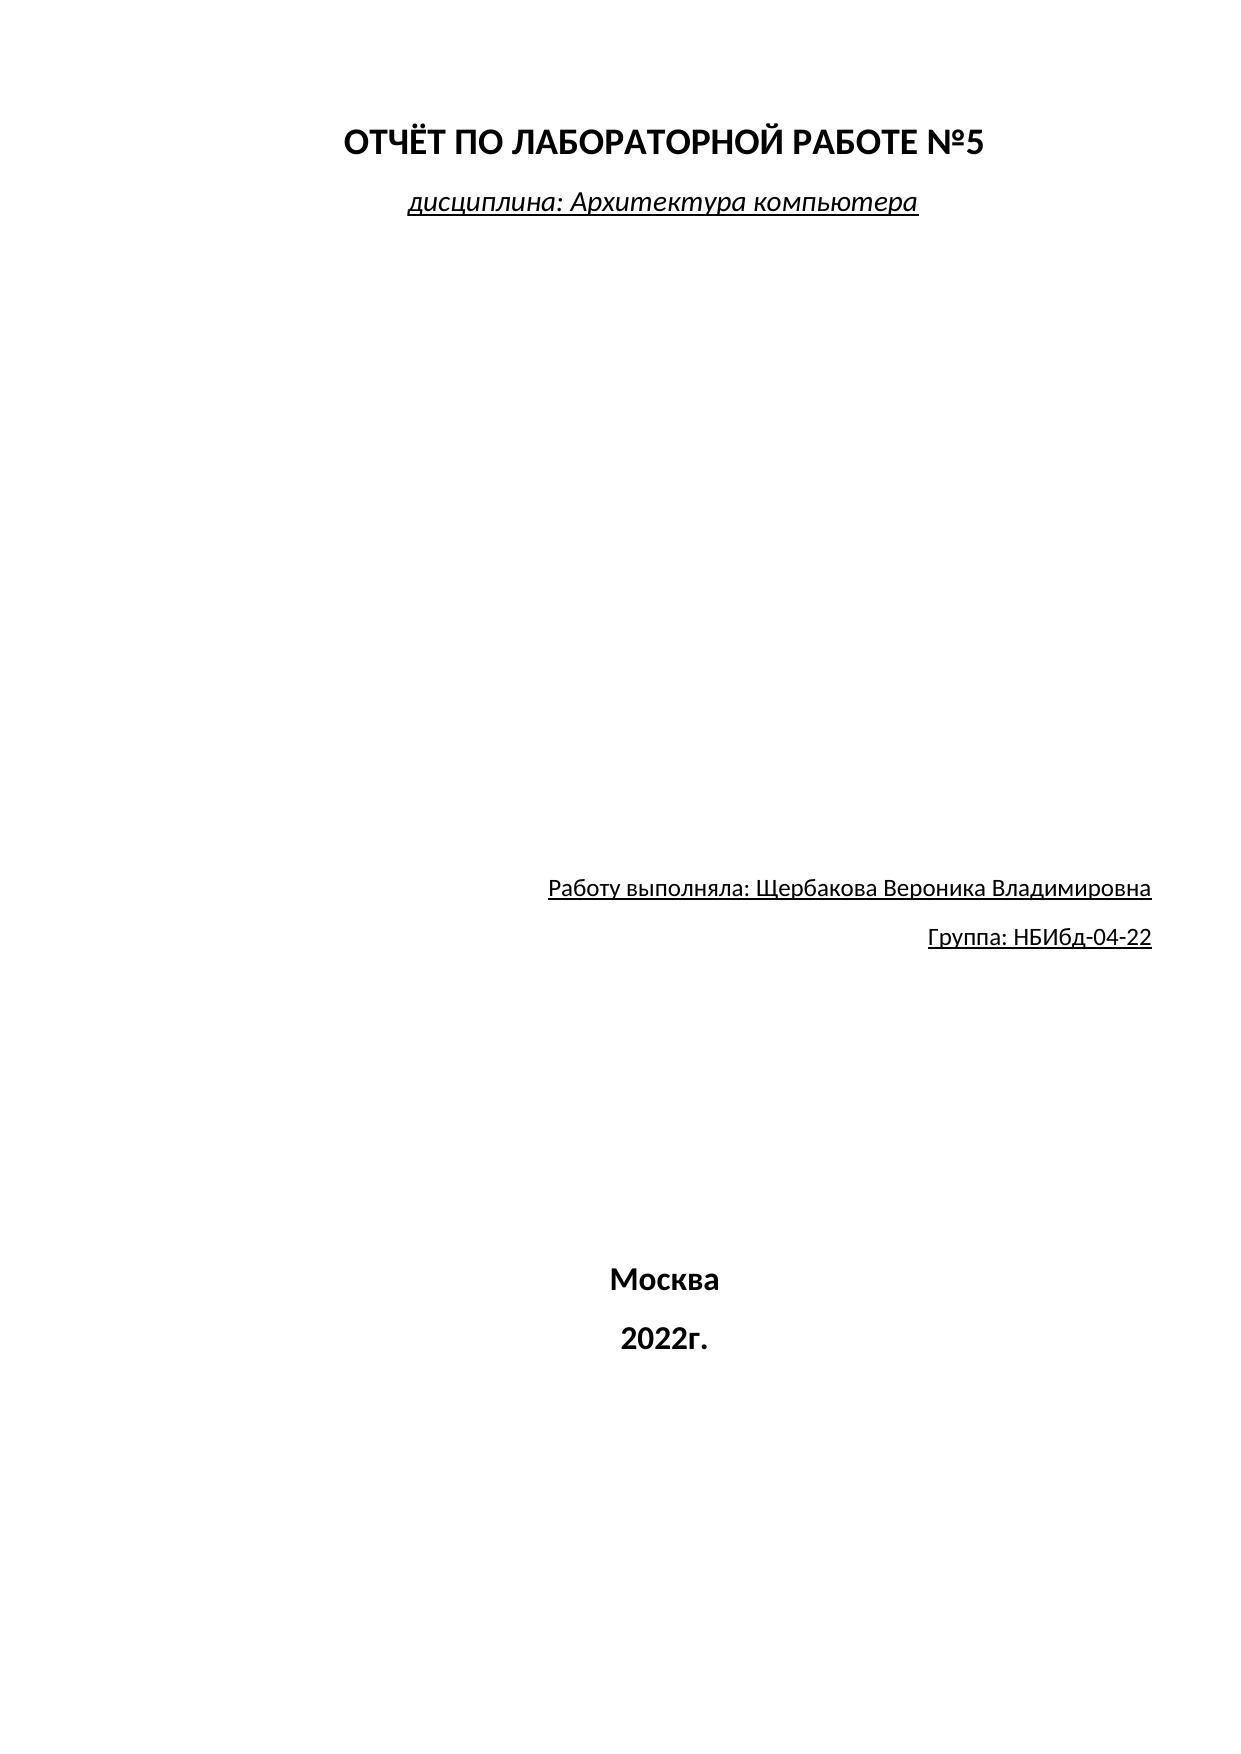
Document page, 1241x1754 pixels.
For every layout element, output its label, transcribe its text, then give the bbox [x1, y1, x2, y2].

text ОТЧЁТ ПО ЛАБОРАТОРНОЙ РАБОТЕ №5 [177, 118, 1152, 164]
text Работу выполняла: Щербакова Вероника Владимировна [177, 872, 1152, 903]
text Москва [177, 1257, 1152, 1298]
text Группа: НБИбд-04-22 [177, 921, 1152, 952]
text 2022г. [177, 1317, 1152, 1358]
text дисциплина: Архитектура компьютера [177, 183, 1152, 219]
